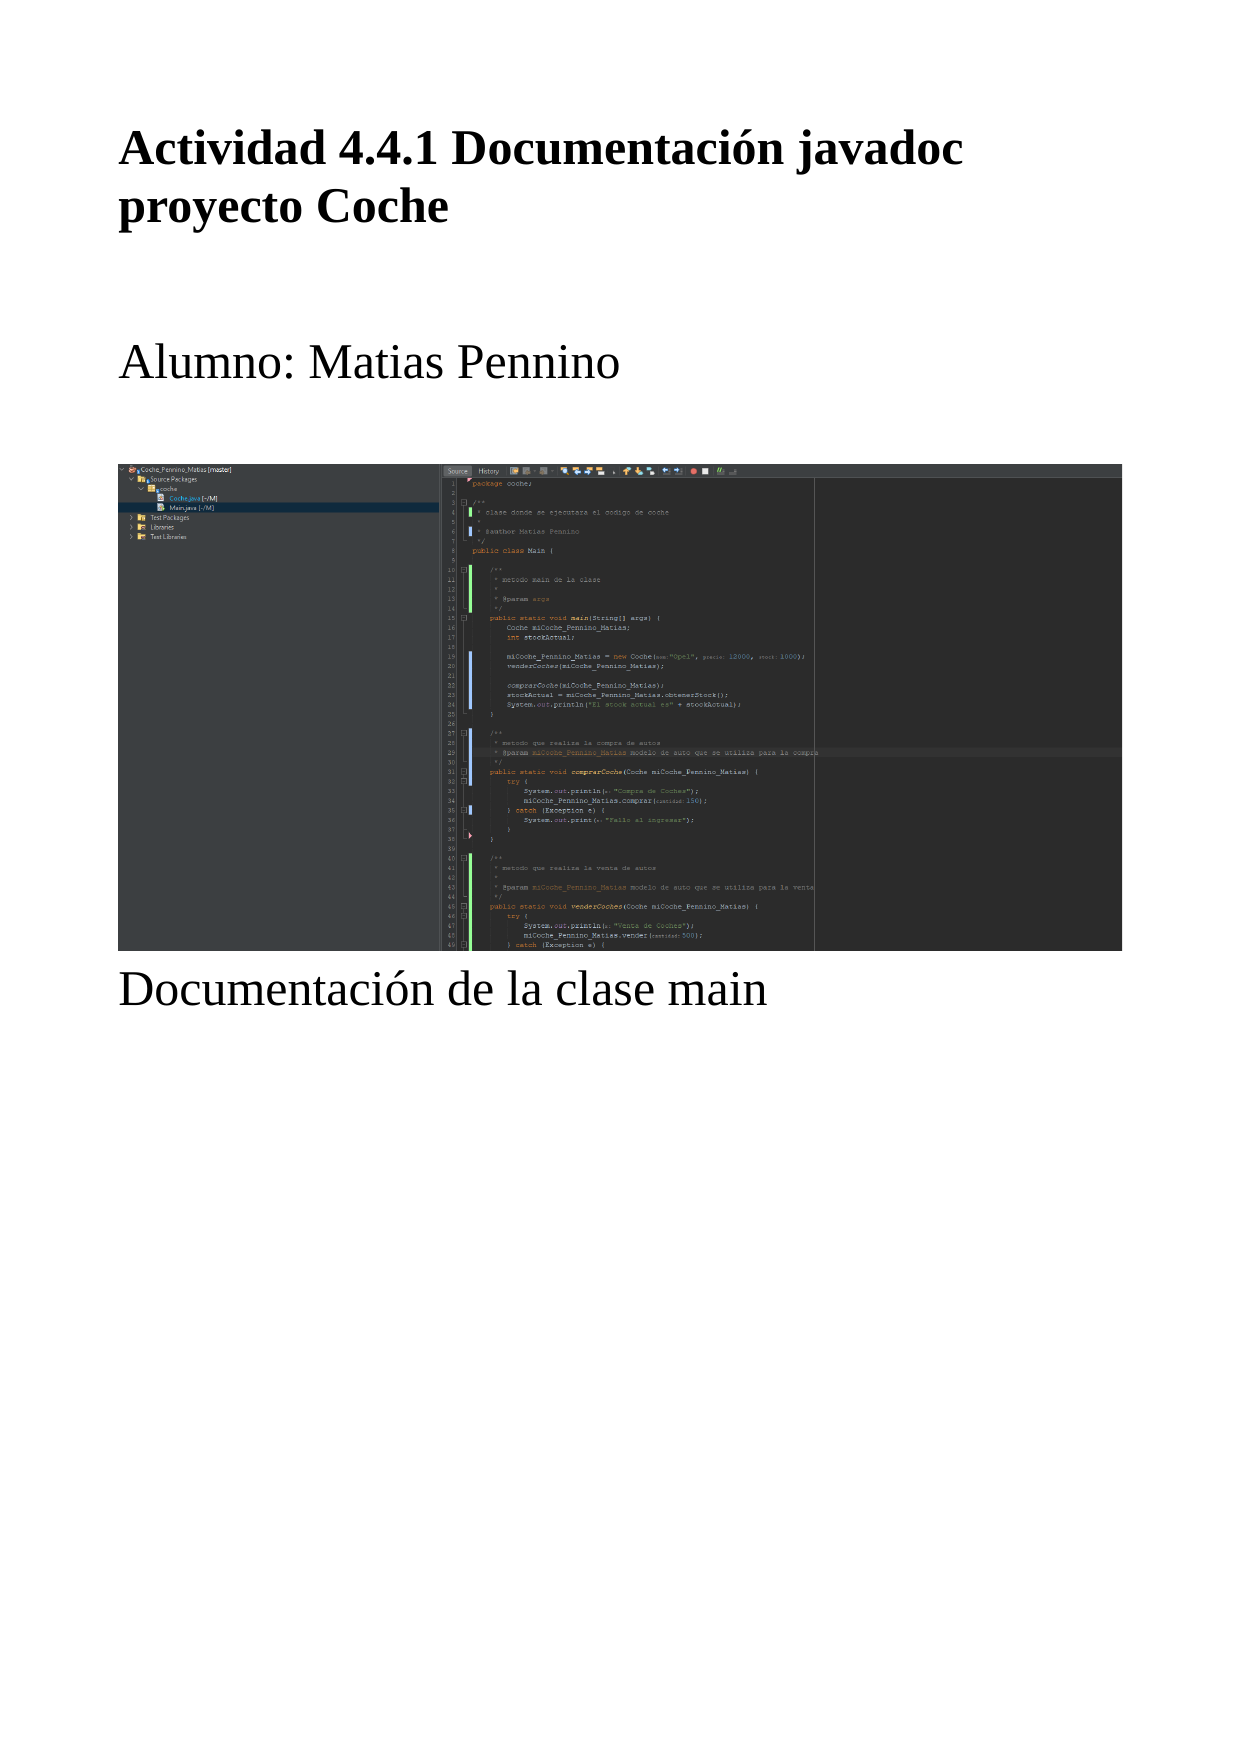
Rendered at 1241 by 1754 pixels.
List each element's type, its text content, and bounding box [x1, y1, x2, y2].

text Documentación de la clase main [118, 951, 1122, 1017]
subtitle Actividad 4.4.1 Documentación javadoc proyecto Coche [118, 118, 1122, 233]
picture [118, 464, 1123, 951]
text Alumno: Matias Pennino [118, 332, 1122, 390]
